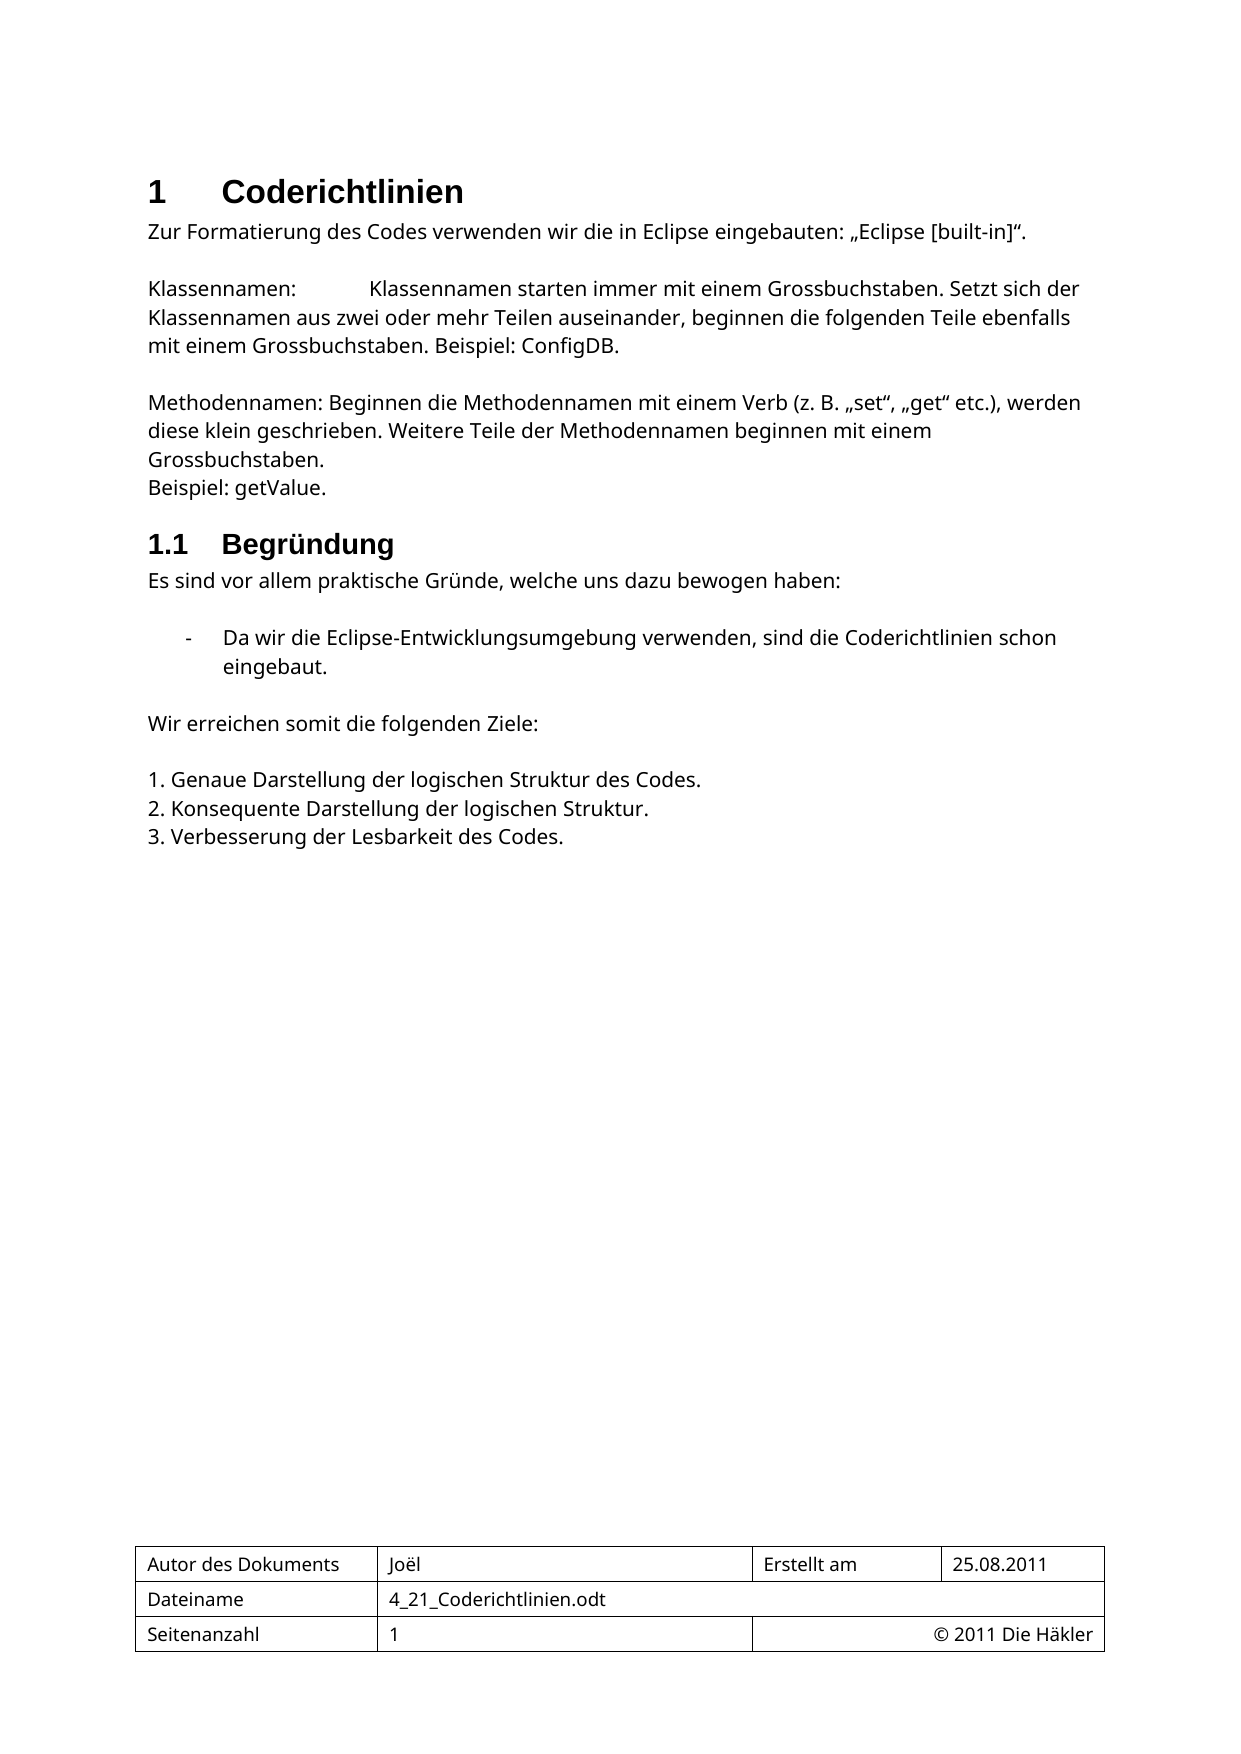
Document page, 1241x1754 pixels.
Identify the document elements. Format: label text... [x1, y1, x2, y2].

text Klassennamen: Klassennamen starten immer mit einem Grossbuchstaben. Setzt sich der Klassennamen aus zwei oder mehr Teilen auseinander, beginnen die folgenden Teile ebenfalls mit einem Grossbuchstaben. Beispiel: ConfigDB. [148, 274, 1093, 359]
text Es sind vor allem praktische Gründe, welche uns dazu bewogen haben: [148, 566, 1093, 595]
text Wir erreichen somit die folgenden Ziele: [148, 709, 1093, 737]
list Da wir die Eclipse-Entwicklungsumgebung verwenden, sind die Coderichtlinien schon eingebaut. [185, 623, 1093, 680]
text 3. Verbesserung der Lesbarkeit des Codes. [148, 822, 1093, 851]
text Zur Formatierung des Codes verwenden wir die in Eclipse eingebauten: „Eclipse [built-in]“. [148, 217, 1093, 246]
text Methodennamen: Beginnen die Methodennamen mit einem Verb (z. B. „set“, „get“ etc.), werden diese klein geschrieben. Weitere Teile der Methodennamen beginnen mit einem Grossbuchstaben. [148, 388, 1093, 473]
subtitle Coderichtlinien [148, 173, 1093, 211]
text 2. Konsequente Darstellung der logischen Struktur. [148, 794, 1093, 822]
subtitle Begründung [148, 527, 1093, 560]
text Beispiel: getValue. [148, 473, 1093, 502]
text 1. Genaue Darstellung der logischen Struktur des Codes. [148, 766, 1093, 794]
